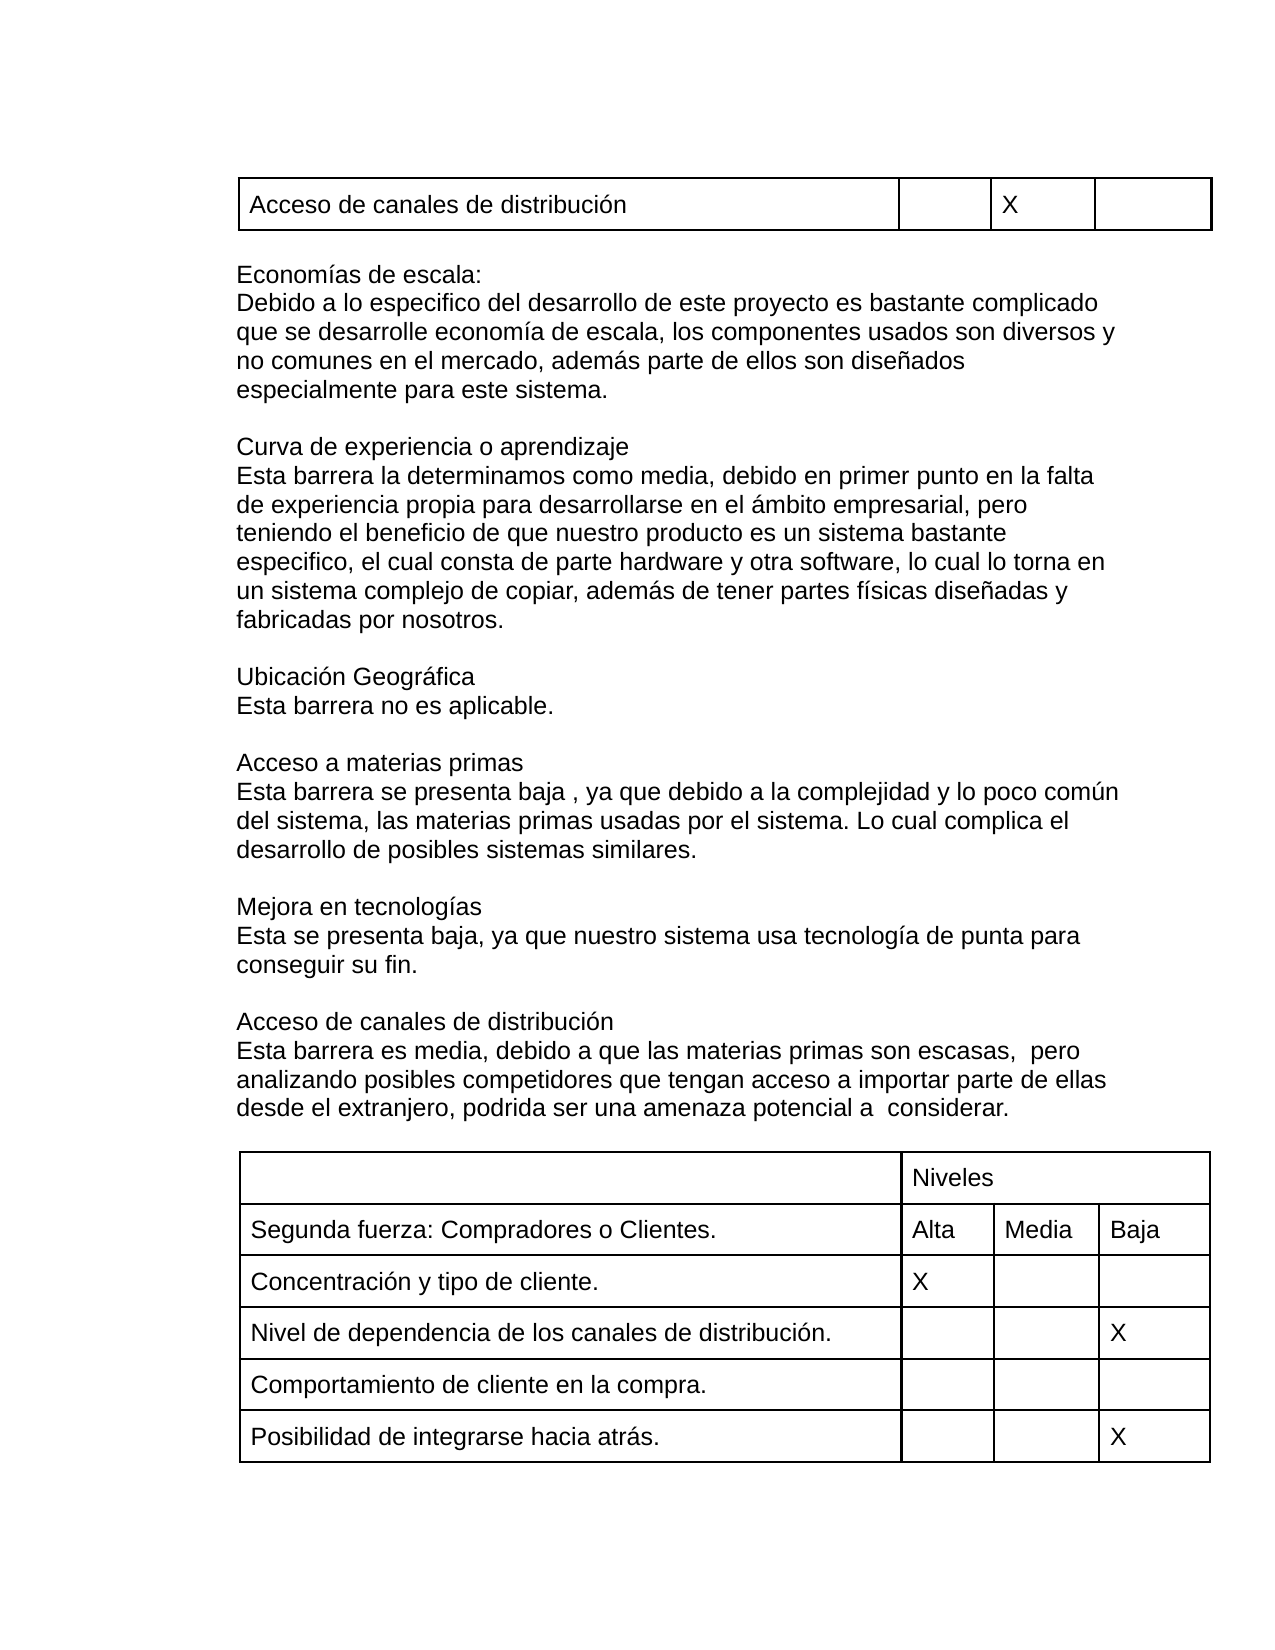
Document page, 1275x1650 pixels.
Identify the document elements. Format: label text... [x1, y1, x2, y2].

text Economías de escala: [236, 260, 1127, 288]
text Esta se presenta baja, ya que nuestro sistema usa tecnología de punta para conseguir su fin. [236, 921, 1127, 978]
table_cell [903, 1411, 993, 1461]
table_cell X [1100, 1411, 1209, 1461]
table_cell [1100, 1256, 1209, 1306]
text Acceso a materias primas [236, 748, 1127, 777]
table_cell [995, 1360, 1098, 1409]
table_cell X [1100, 1308, 1209, 1358]
text Esta barrera es media, debido a que las materias primas son escasas, pero analizando posibles competidores que tengan acceso a importar parte de ellas desde el extranjero, podrida ser una amenaza potencial a considerar. [236, 1036, 1127, 1122]
table_cell [900, 179, 990, 229]
table_cell Media [995, 1205, 1098, 1254]
table_cell Alta [903, 1205, 993, 1254]
table_cell Posibilidad de integrarse hacia atrás. [241, 1411, 900, 1461]
text Ubicación Geográfica [236, 662, 1127, 691]
table_cell [903, 1308, 993, 1358]
table_cell X [903, 1256, 993, 1306]
table_cell [995, 1411, 1098, 1461]
table_cell Nivel de dependencia de los canales de distribución. [241, 1308, 900, 1358]
text Acceso de canales de distribución [236, 1007, 1127, 1036]
table_cell Acceso de canales de distribución [240, 179, 898, 229]
table_header [241, 1153, 900, 1203]
table_cell Segunda fuerza: Compradores o Clientes. [241, 1205, 900, 1254]
table_cell Comportamiento de cliente en la compra. [241, 1360, 900, 1409]
table_cell X [992, 179, 1094, 229]
text Debido a lo especifico del desarrollo de este proyecto es bastante complicado que se desarrolle economía de escala, los componentes usados son diversos y no comunes en el mercado, además parte de ellos son diseñados especialmente para este sistema. [236, 288, 1127, 403]
table_cell Concentración y tipo de cliente. [241, 1256, 900, 1306]
table_cell [1096, 179, 1210, 229]
text Mejora en tecnologías [236, 892, 1127, 921]
table_header Niveles [903, 1153, 1209, 1203]
text Esta barrera se presenta baja , ya que debido a la complejidad y lo poco común del sistema, las materias primas usadas por el sistema. Lo cual complica el desarrollo de posibles sistemas similares. [236, 777, 1127, 863]
text Esta barrera la determinamos como media, debido en primer punto en la falta de experiencia propia para desarrollarse en el ámbito empresarial, pero teniendo el beneficio de que nuestro producto es un sistema bastante especifico, el cual consta de parte hardware y otra software, lo cual lo torna en un sistema complejo de copiar, además de tener partes físicas diseñadas y fabricadas por nosotros. [236, 461, 1127, 633]
table_cell [903, 1360, 993, 1409]
table_cell [995, 1308, 1098, 1358]
table_cell [995, 1256, 1098, 1306]
text Esta barrera no es aplicable. [236, 691, 1127, 720]
text Curva de experiencia o aprendizaje [236, 432, 1127, 461]
table_cell Baja [1100, 1205, 1209, 1254]
table_cell [1100, 1360, 1209, 1409]
